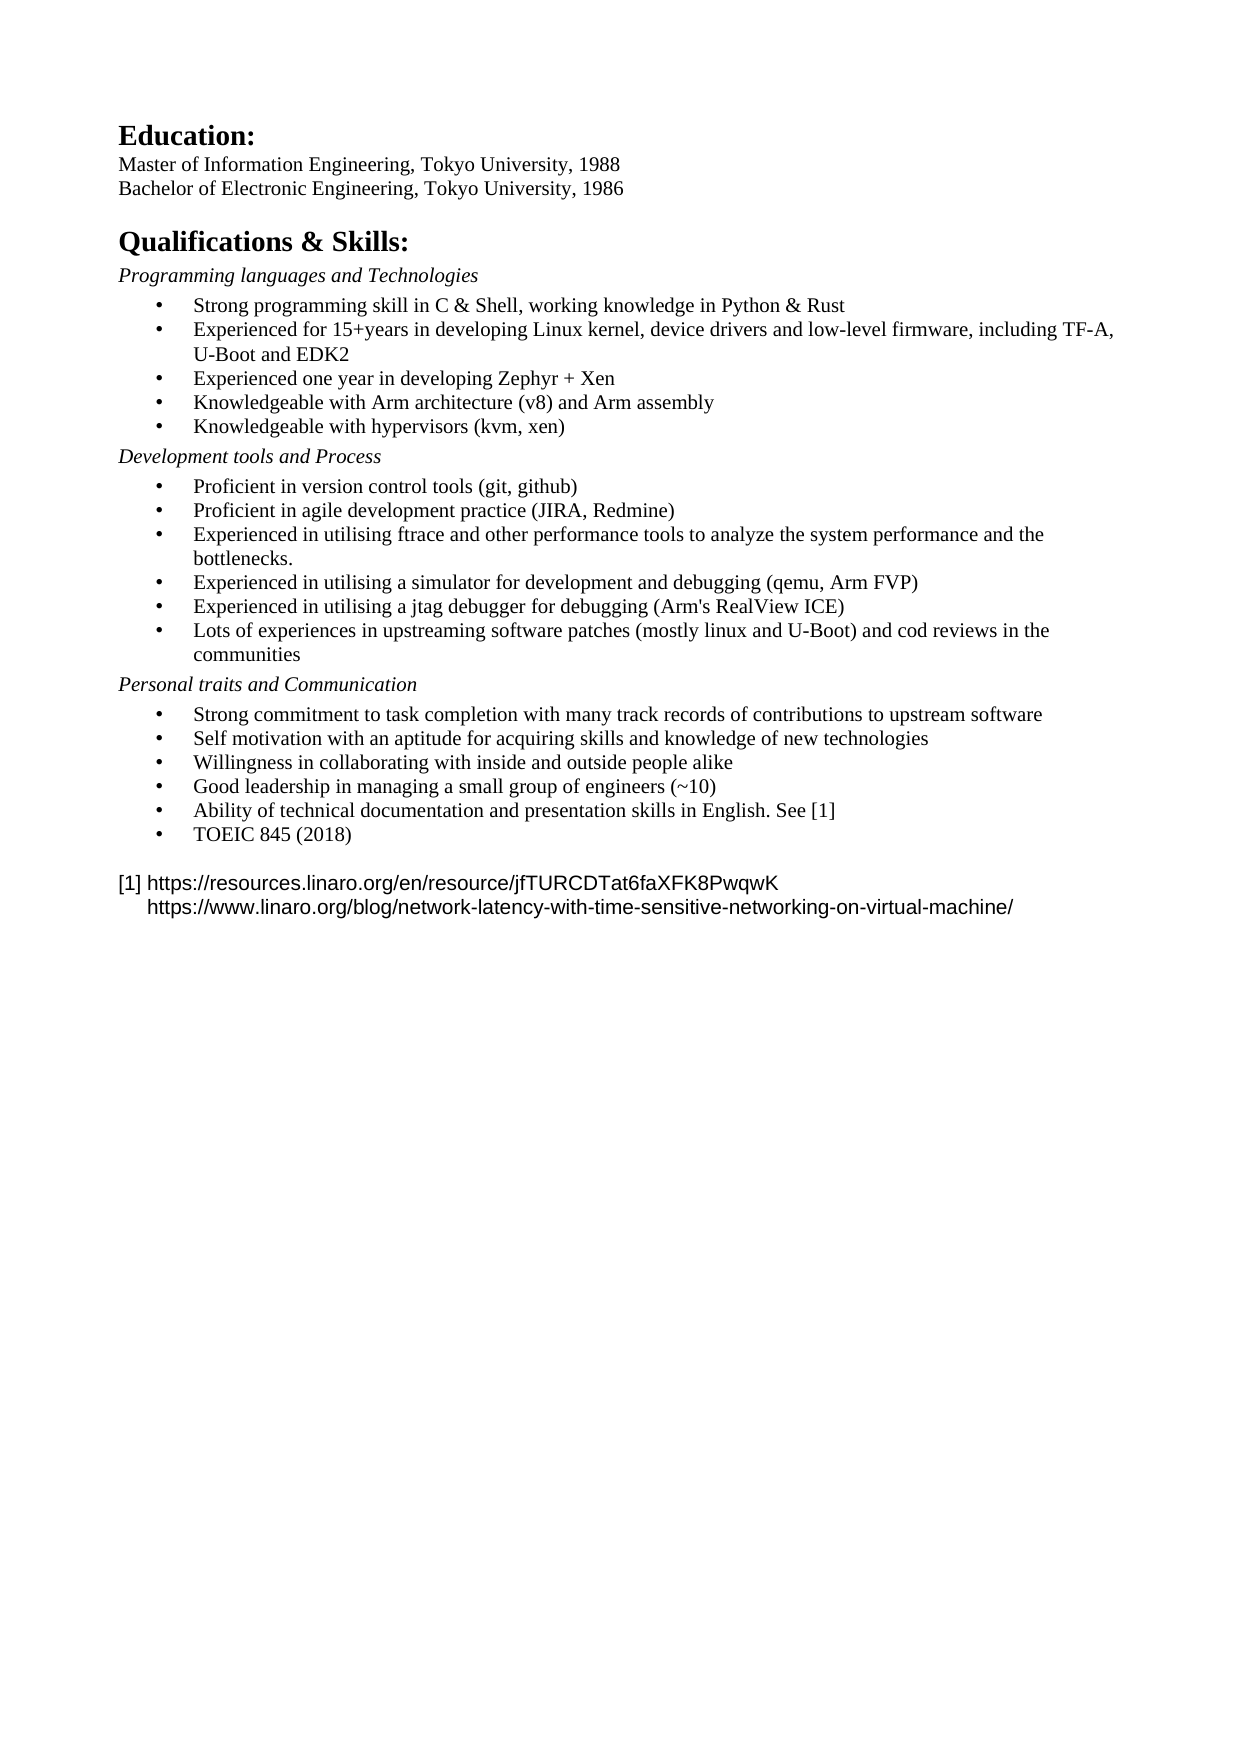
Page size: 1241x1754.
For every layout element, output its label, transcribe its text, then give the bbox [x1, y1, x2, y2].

text https://www.linaro.org/blog/network-latency-with-time-sensitive-networking-on-virtual-machine/ [118, 894, 1122, 918]
text Programming languages and Technologies [118, 263, 1122, 287]
list Experienced in utilising a simulator for development and debugging (qemu, Arm FVP) [156, 570, 1122, 594]
list Proficient in version control tools (git, github) [156, 474, 1122, 498]
list Proficient in agile development practice (JIRA, Redmine) [156, 498, 1122, 522]
text Education: [118, 118, 1122, 152]
list Knowledgeable with hypervisors (kvm, xen) [156, 414, 1122, 438]
list Willingness in collaborating with inside and outside people alike [156, 750, 1122, 774]
text Development tools and Process [118, 444, 1122, 468]
list TOEIC 845 (2018) [156, 822, 1122, 846]
list Lots of experiences in upstreaming software patches (mostly linux and U-Boot) and cod reviews in the communities [156, 618, 1122, 666]
text Master of Information Engineering, Tokyo University, 1988 [118, 152, 1122, 176]
list Knowledgeable with Arm architecture (v8) and Arm assembly [156, 389, 1122, 414]
list Self motivation with an aptitude for acquiring skills and knowledge of new technologies [156, 726, 1122, 750]
text Bachelor of Electronic Engineering, Tokyo University, 1986 [118, 176, 1122, 200]
list Strong programming skill in C & Shell, working knowledge in Python & Rust [156, 293, 1122, 317]
list Strong commitment to task completion with many track records of contributions to upstream software [156, 702, 1122, 726]
list Experienced one year in developing Zephyr + Xen [156, 366, 1122, 389]
list Ability of technical documentation and presentation skills in English. See [1] [156, 798, 1122, 822]
list Experienced in utilising ftrace and other performance tools to analyze the system performance and the bottlenecks. [156, 522, 1122, 570]
text Qualifications & Skills: [118, 224, 1122, 257]
list Experienced in utilising a jtag debugger for debugging (Arm's RealView ICE) [156, 594, 1122, 618]
list Experienced for 15+years in developing Linux kernel, device drivers and low-level firmware, including TF-A, U-Boot and EDK2 [156, 317, 1122, 366]
list Good leadership in managing a small group of engineers (~10) [156, 774, 1122, 798]
text Personal traits and Communication [118, 672, 1122, 696]
text [1] https://resources.linaro.org/en/resource/jfTURCDTat6faXFK8PwqwK [118, 871, 1122, 894]
